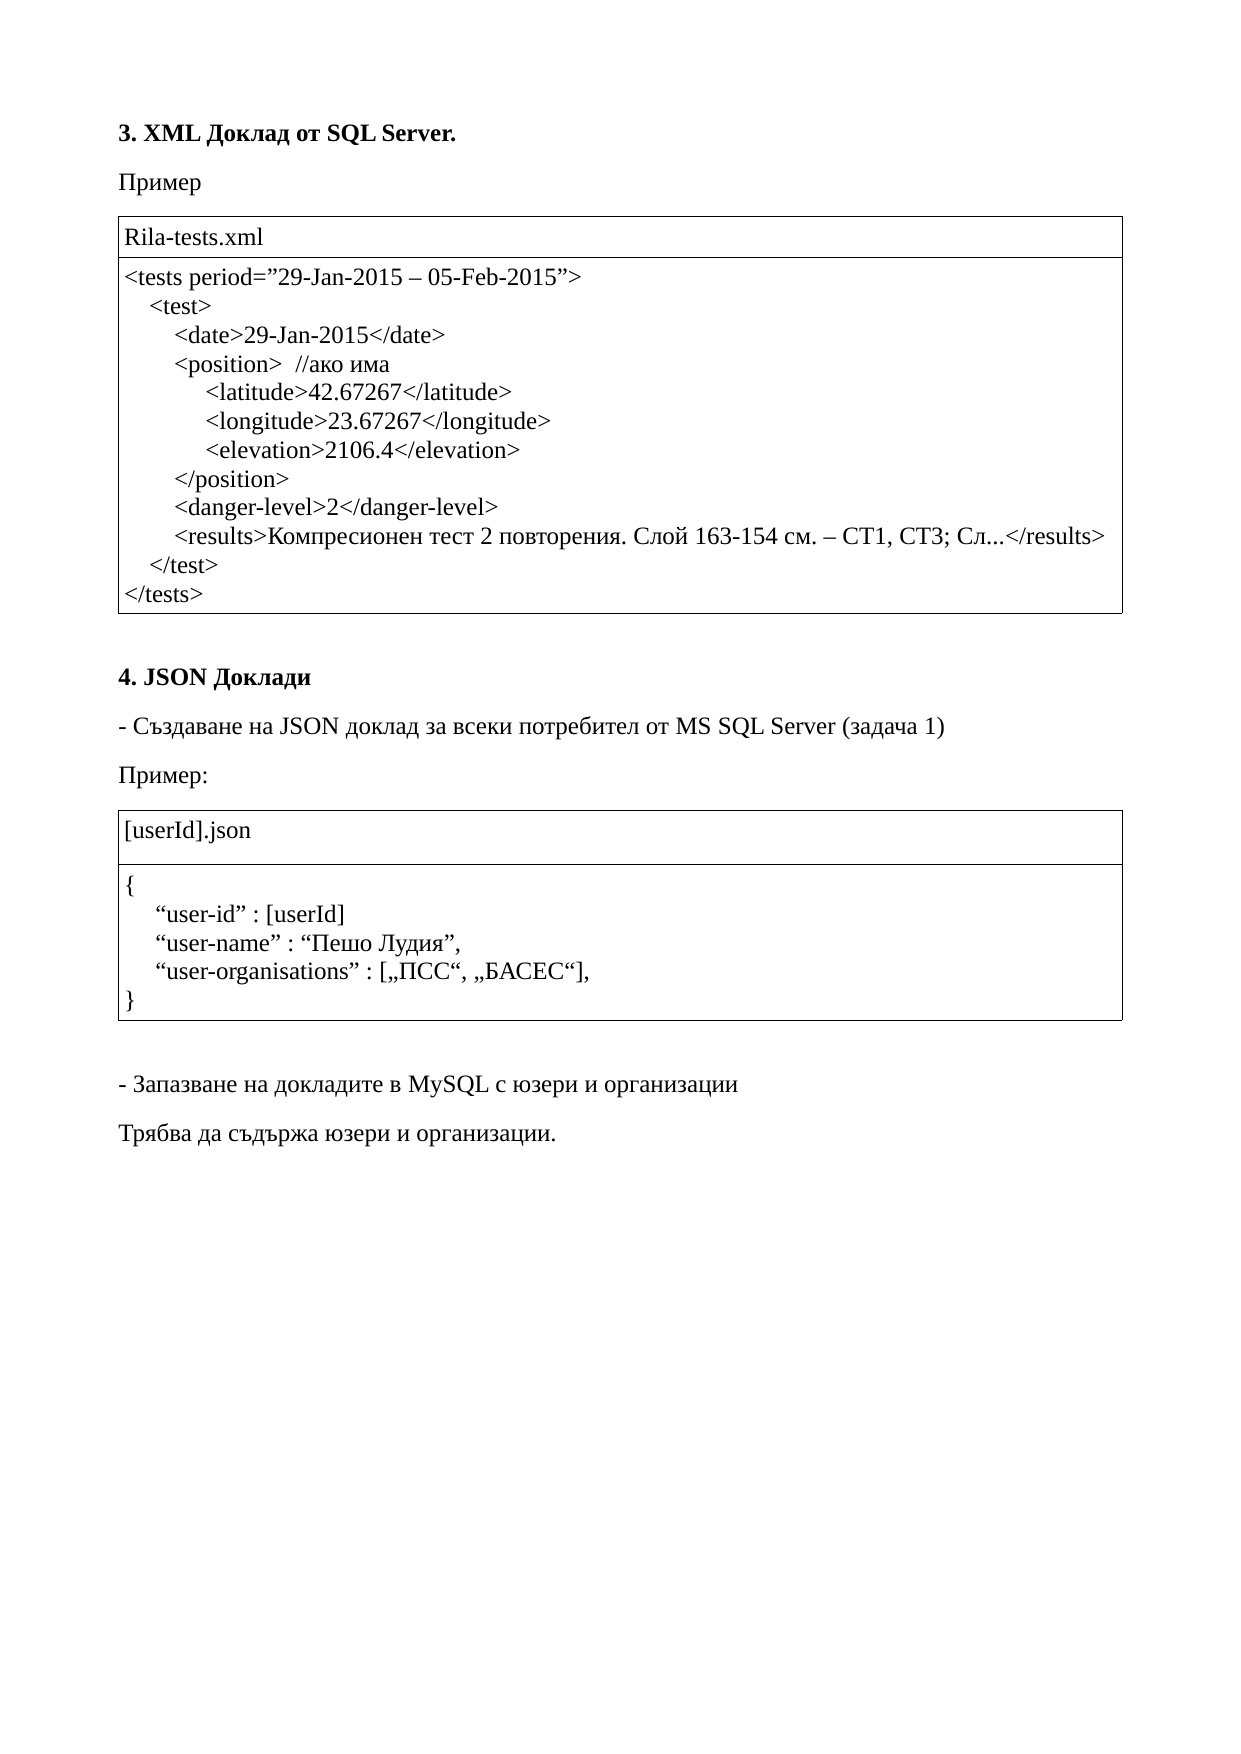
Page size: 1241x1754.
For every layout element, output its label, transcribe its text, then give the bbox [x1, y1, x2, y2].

text 4. JSON Доклади [118, 662, 1122, 691]
table_cell <tests period=”29-Jan-2015 – 05-Feb-2015”> <test> <date>29-Jan-2015</date> <position> //ако има <latitude>42.67267</latitude> <longitude>23.67267</longitude> <elevation>2106.4</elevation> </position> <danger-level>2</danger-level> <results>Компресионен тест 2 повторения. Слой 163-154 см. – СТ1, СТ3; Сл...</results> </test> </tests> [119, 258, 1122, 613]
table_header Rila-tests.xml [119, 217, 1122, 257]
text - Запазване на докладите в MySQL с юзери и организации [118, 1069, 1122, 1098]
table_cell { “user-id” : [userId] “user-name” : “Пешо Лудия”, “user-organisations” : [„ПСС“, „БАСЕС“], } [119, 865, 1122, 1020]
text Пример: [118, 760, 1122, 789]
text 3. XML Доклад от SQL Server. [118, 118, 1122, 147]
table_header [userId].json [119, 811, 1122, 864]
text Пример [118, 167, 1122, 196]
text - Създаване на JSON доклад за всеки потребител от MS SQL Server (задача 1) [118, 711, 1122, 740]
text Трябва да съдържа юзери и организации. [118, 1118, 1122, 1147]
